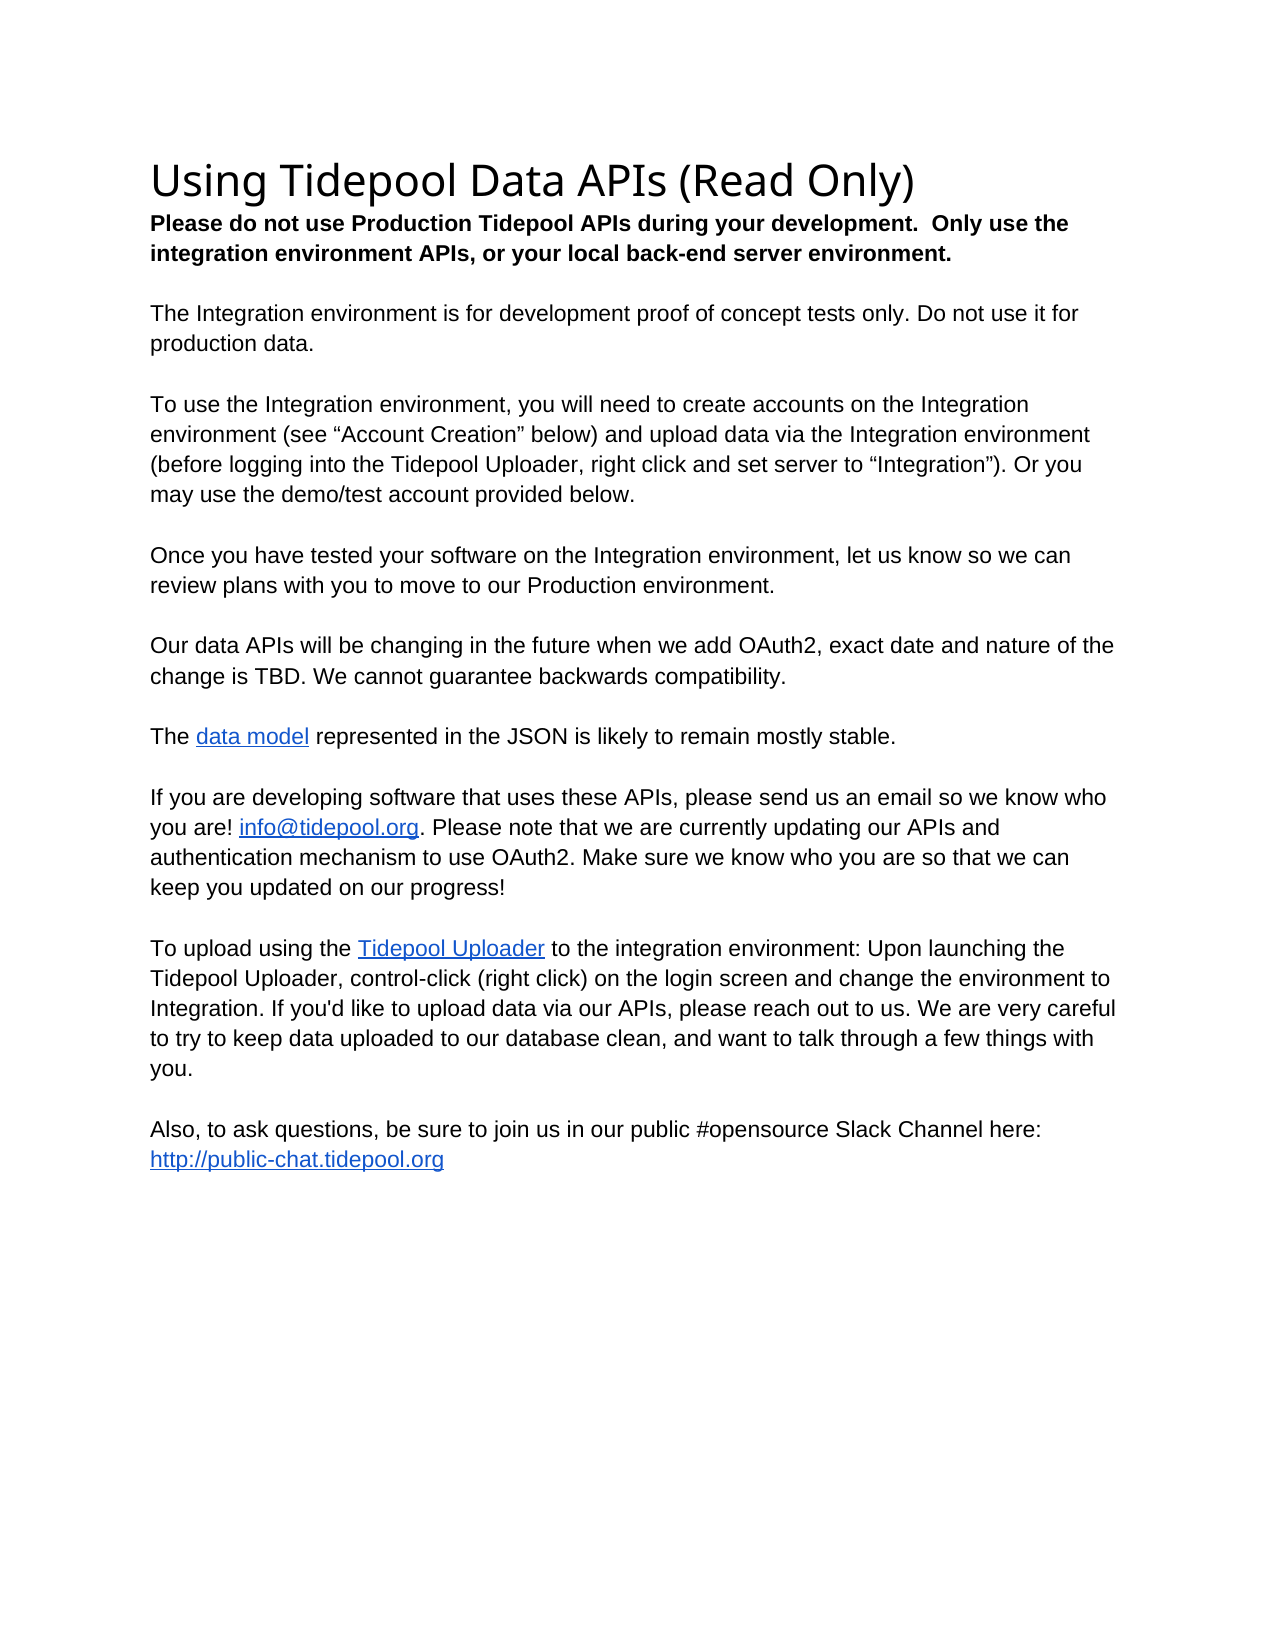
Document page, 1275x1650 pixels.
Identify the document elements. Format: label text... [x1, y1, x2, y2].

text The data model represented in the JSON is likely to remain mostly stable. [150, 723, 1125, 749]
text Our data APIs will be changing in the future when we add OAuth2, exact date and nature of the change is TBD. We cannot guarantee backwards compatibility. [150, 632, 1125, 689]
text If you are developing software that uses these APIs, please send us an email so we know who you are! info@tidepool.org. Please note that we are currently updating our APIs and authentication mechanism to use OAuth2. Make sure we know who you are so that we can keep you updated on our progress! [150, 783, 1125, 901]
text http://public-chat.tidepool.org [150, 1146, 1125, 1172]
text Once you have tested your software on the Integration environment, let us know so we can review plans with you to move to our Production environment. [150, 542, 1125, 598]
text To use the Integration environment, you will need to create accounts on the Integration environment (see “Account Creation” below) and upload data via the Integration environment (before logging into the Tidepool Uploader, right click and set server to “Integration”). Or you may use the demo/test account provided below. [150, 391, 1125, 508]
title Using Tidepool Data APIs (Read Only) [150, 150, 1125, 209]
text Also, to ask questions, be sure to join us in our public #opensource Slack Channel here: [150, 1116, 1125, 1142]
text Please do not use Production Tidepool APIs during your development. Only use the integration environment APIs, or your local back-end server environment. [150, 209, 1125, 266]
text The Integration environment is for development proof of concept tests only. Do not use it for production data. [150, 300, 1125, 357]
text To upload using the Tidepool Uploader to the integration environment: Upon launching the Tidepool Uploader, control-click (right click) on the login screen and change the environment to Integration. If you'd like to upload data via our APIs, please reach out to us. We are very careful to try to keep data uploaded to our database clean, and want to talk through a few things with you. [150, 934, 1125, 1082]
